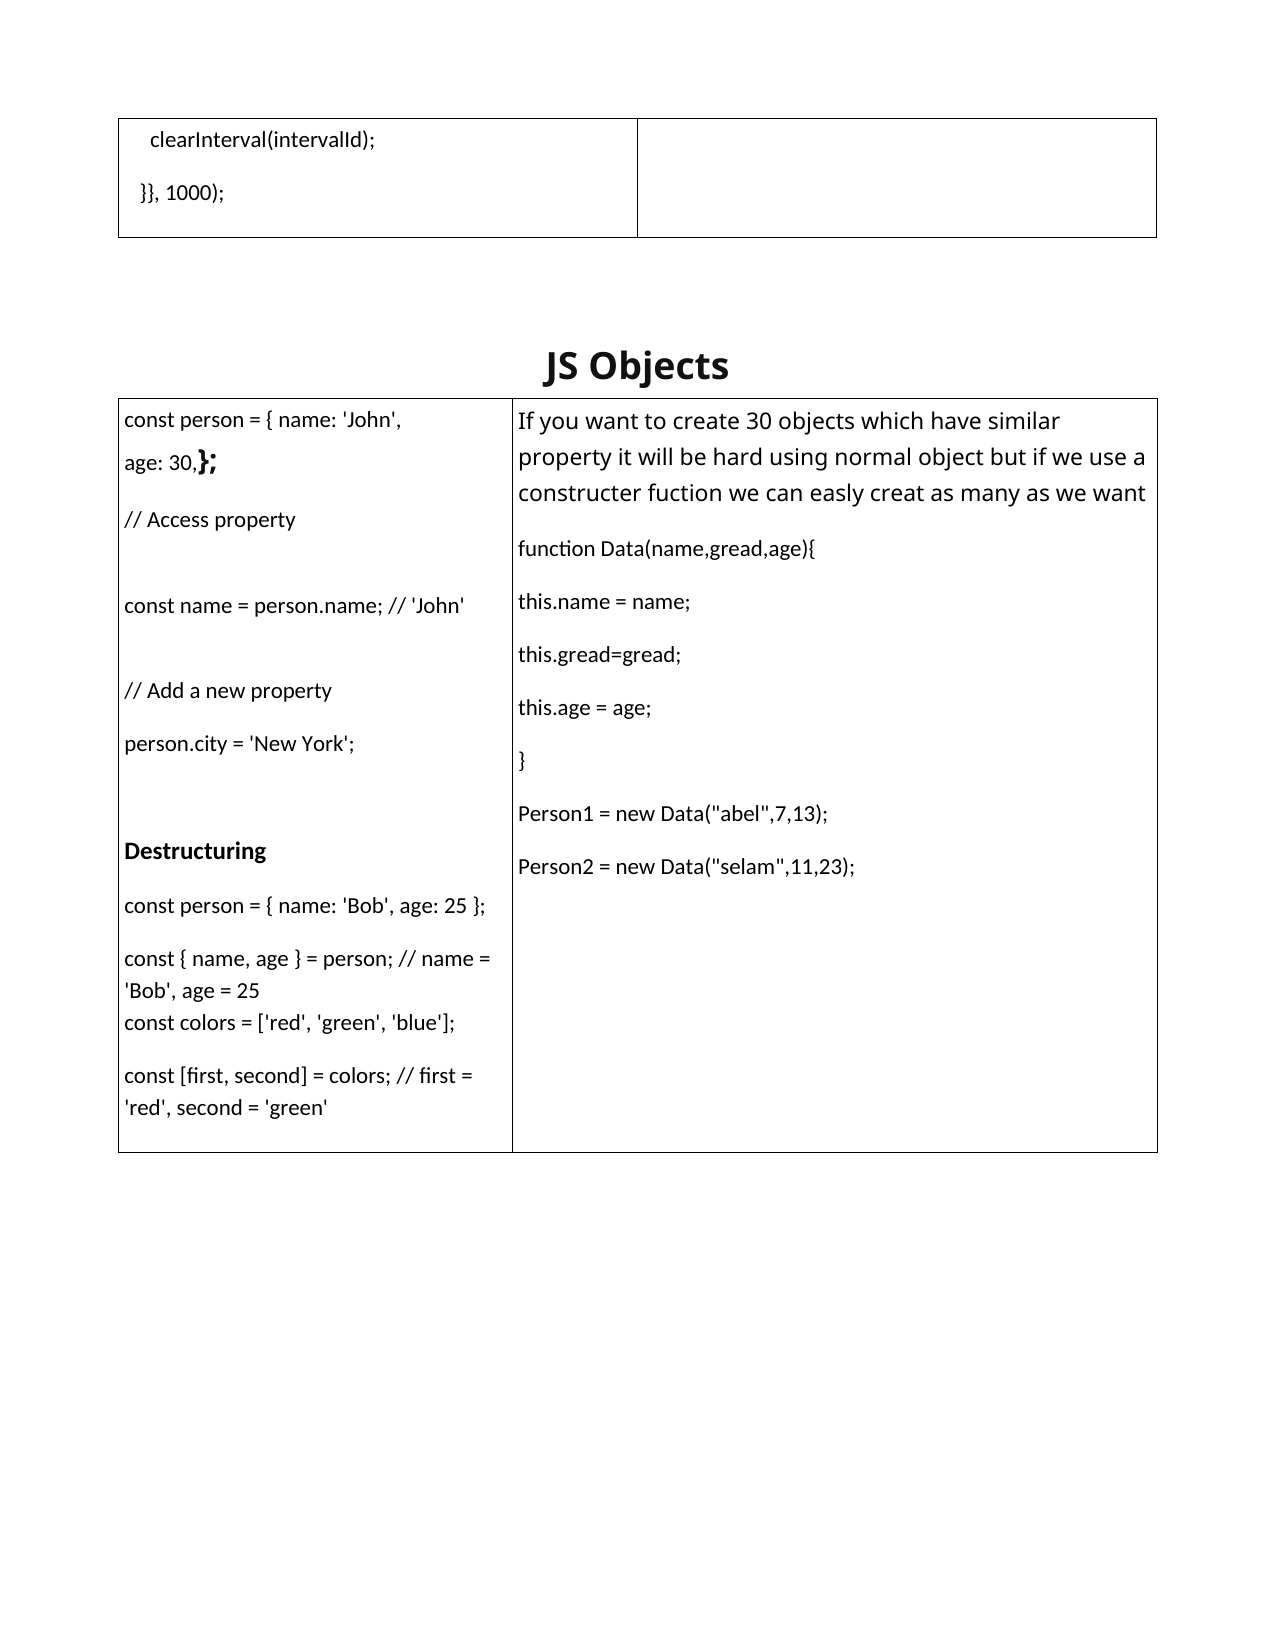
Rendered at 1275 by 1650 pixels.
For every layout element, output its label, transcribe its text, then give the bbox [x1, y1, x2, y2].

subtitle JS Objects [118, 340, 1157, 391]
table_header const person = { name: 'John', age: 30,}; // Access property const name = person.name; // 'John' // Add a new property person.city = 'New York'; Destructuring const person = { name: 'Bob', age: 25 }; const { name, age } = person; // name = 'Bob', age = 25 const colors = ['red', 'green', 'blue']; const [first, second] = colors; // first = 'red', second = 'green' [119, 399, 512, 1152]
table_header [638, 119, 1156, 237]
table_header clearInterval(intervalId); }}, 1000); [119, 119, 637, 237]
table_header If you want to create 30 objects which have similar property it will be hard using normal object but if we use a constructer fuction we can easly creat as many as we want function Data(name,gread,age){ this.name = name; this.gread=gread; this.age = age; } Person1 = new Data("abel",7,13); Person2 = new Data("selam",11,23); [513, 399, 1157, 1152]
